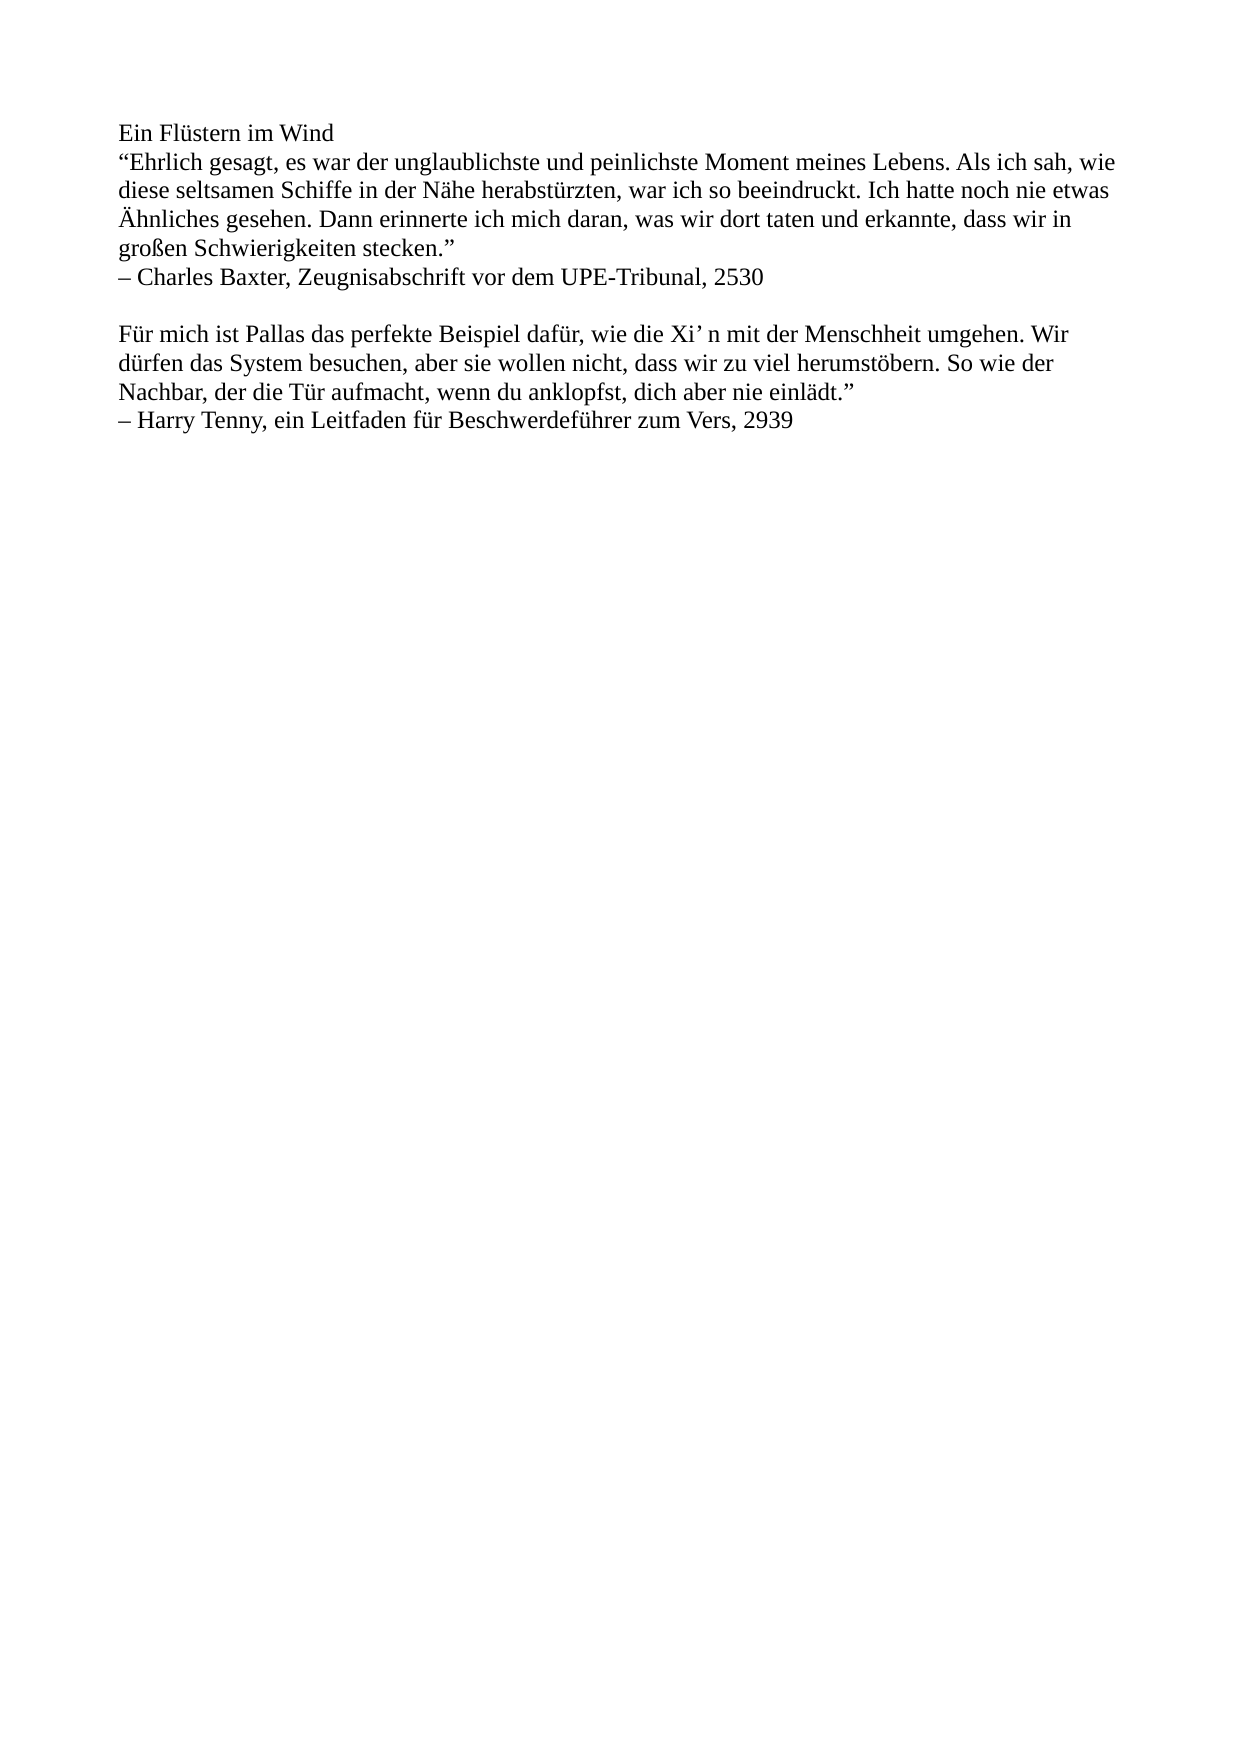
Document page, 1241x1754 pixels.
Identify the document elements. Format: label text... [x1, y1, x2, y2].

text “Ehrlich gesagt, es war der unglaublichste und peinlichste Moment meines Lebens. Als ich sah, wie diese seltsamen Schiffe in der Nähe herabstürzten, war ich so beeindruckt. Ich hatte noch nie etwas Ähnliches gesehen. Dann erinnerte ich mich daran, was wir dort taten und erkannte, dass wir in großen Schwierigkeiten stecken.” – Charles Baxter, Zeugnisabschrift vor dem UPE-Tribunal, 2530 [118, 147, 1122, 291]
text Für mich ist Pallas das perfekte Beispiel dafür, wie die Xi’ n mit der Menschheit umgehen. Wir dürfen das System besuchen, aber sie wollen nicht, dass wir zu viel herumstöbern. So wie der Nachbar, der die Tür aufmacht, wenn du anklopfst, dich aber nie einlädt.” – Harry Tenny, ein Leitfaden für Beschwerdeführer zum Vers, 2939 [118, 319, 1122, 434]
text Ein Flüstern im Wind [118, 118, 1122, 147]
